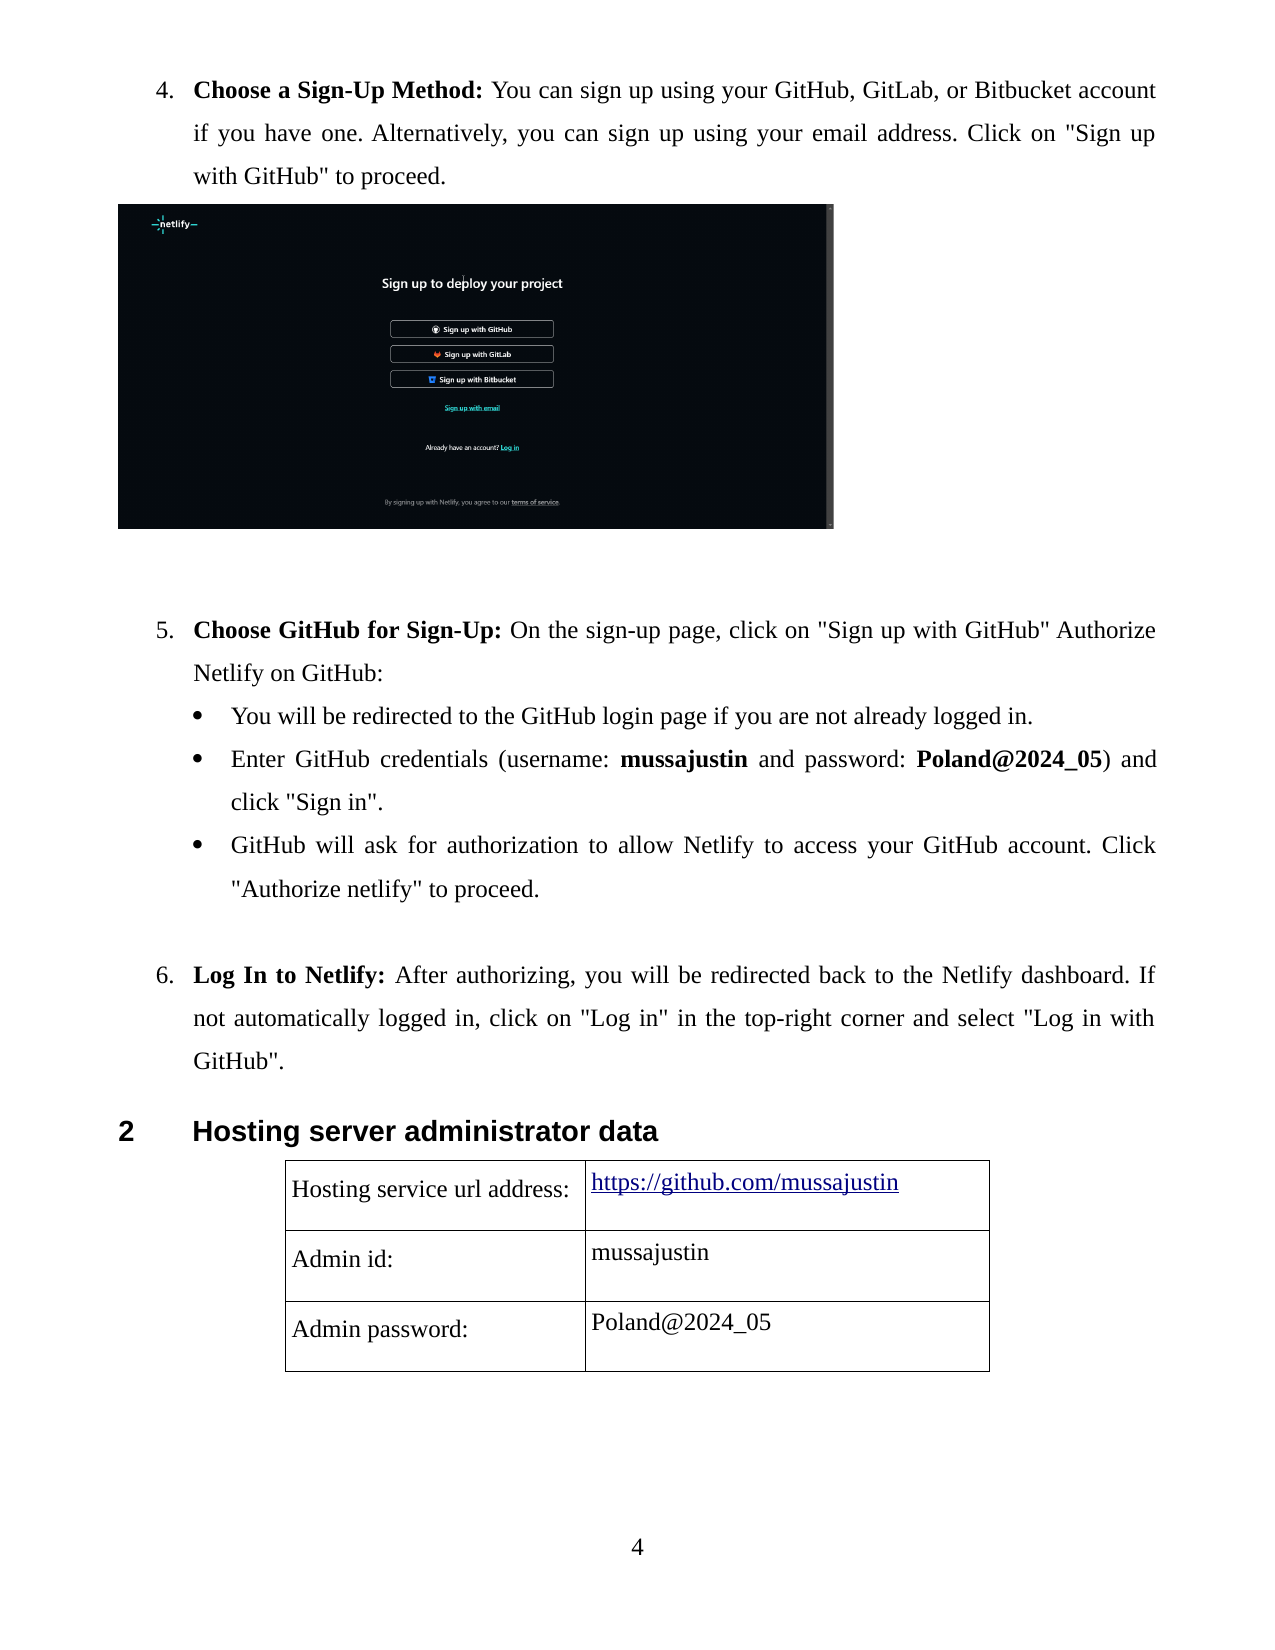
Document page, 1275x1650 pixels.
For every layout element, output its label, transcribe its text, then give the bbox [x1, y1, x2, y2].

list Choose a Sign-Up Method: You can sign up using your GitHub, GitLab, or Bitbucket account if you have one. Alternatively, you can sign up using your email address. Click on "Sign up with GitHub" to proceed. [156, 75, 1157, 190]
list Enter GitHub credentials (username: mussajustin and password: Poland@2024_05) and click "Sign in". [193, 744, 1157, 816]
table_header https://github.com/mussajustin [586, 1161, 989, 1230]
table_cell Admin password: [286, 1302, 585, 1371]
list You will be redirected to the GitHub login page if you are not already logged in. [193, 701, 1157, 730]
subtitle Hosting server administrator data [118, 1114, 1157, 1148]
list GitHub will ask for authorization to allow Netlify to access your GitHub account. Click "Authorize netlify" to proceed. [193, 831, 1157, 902]
list Log In to Netlify: After authorizing, you will be redirected back to the Netlify dashboard. If not automatically logged in, click on "Log in" in the top-right corner and select "Log in with GitHub". [156, 960, 1157, 1075]
table_cell Poland@2024_05 [586, 1302, 989, 1371]
table_cell mussajustin [586, 1231, 989, 1301]
table_cell Admin id: [286, 1231, 585, 1301]
table_header Hosting service url address: [286, 1161, 585, 1230]
list Choose GitHub for Sign-Up: On the sign-up page, click on "Sign up with GitHub" Authorize Netlify on GitHub: [156, 615, 1157, 687]
